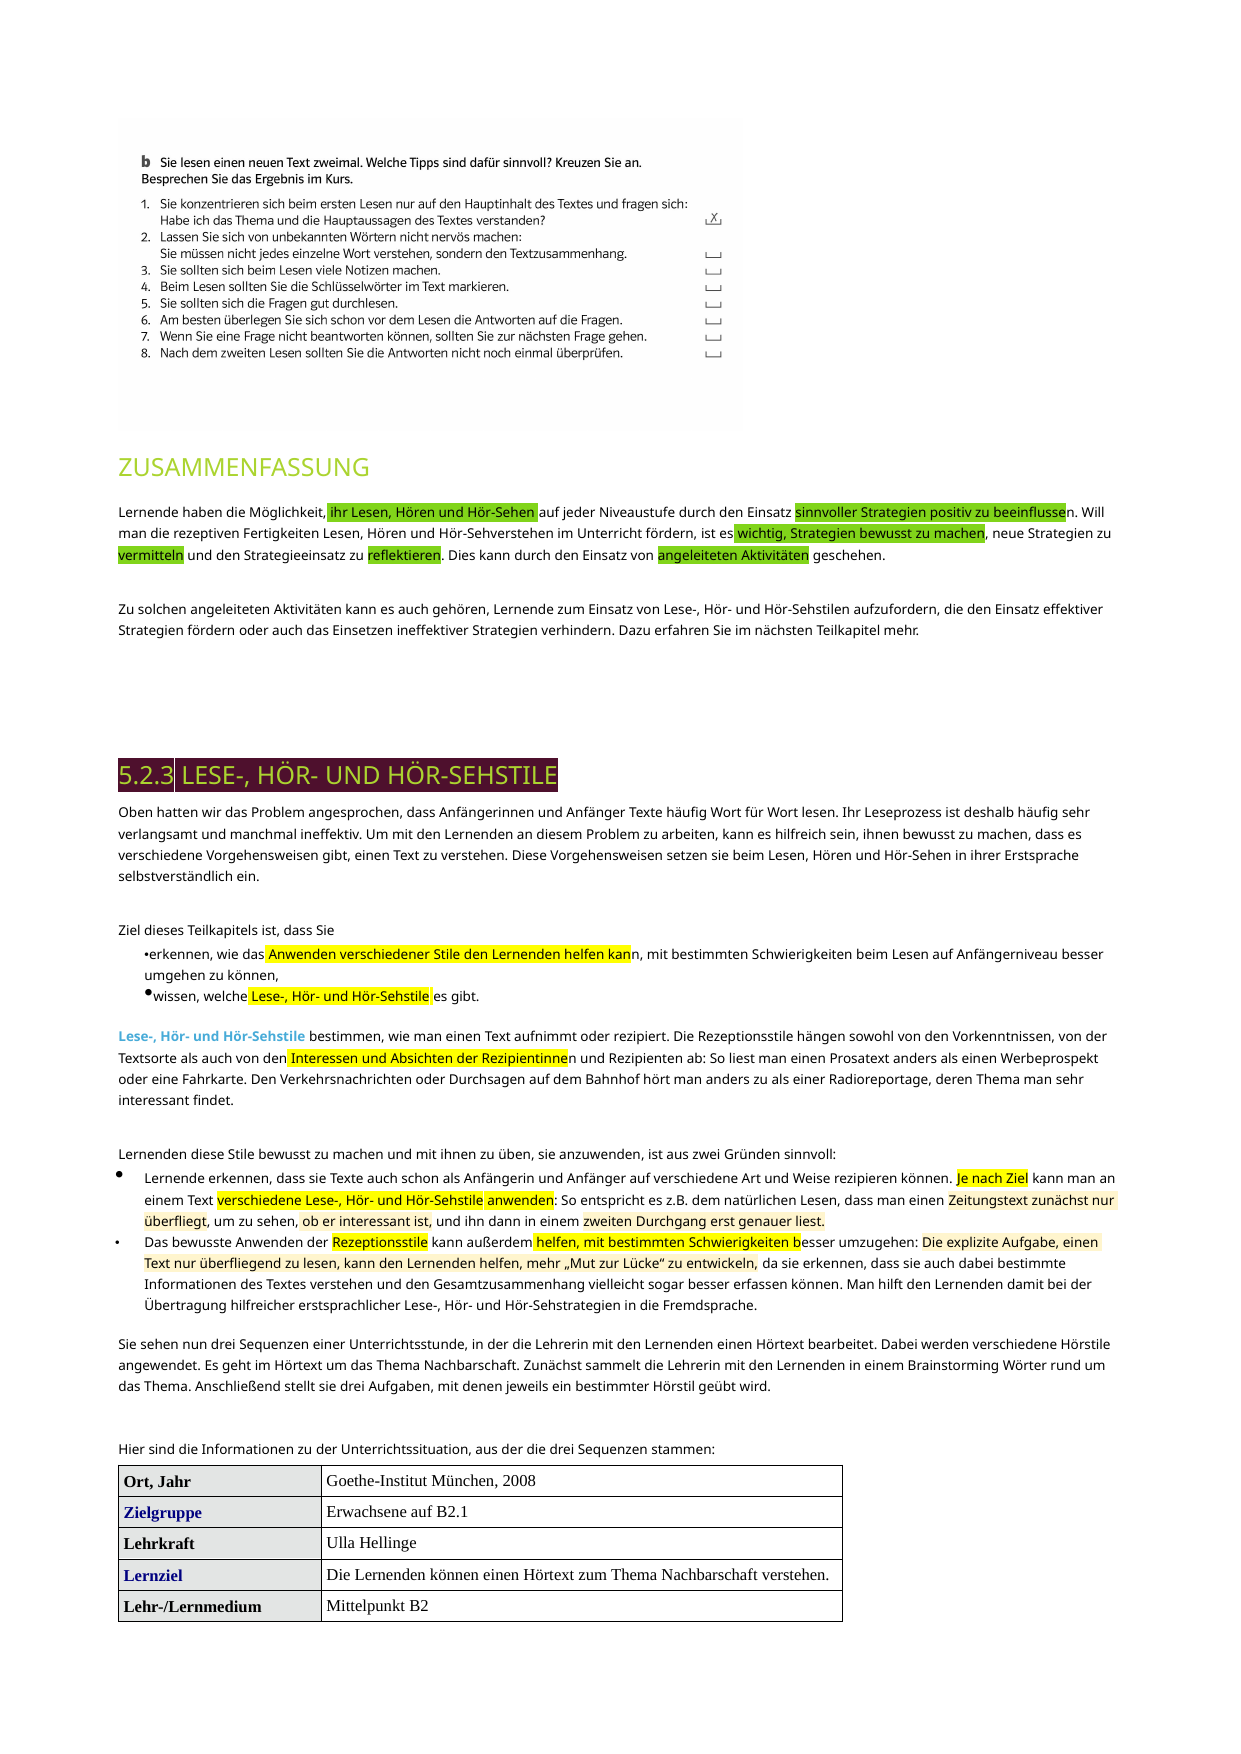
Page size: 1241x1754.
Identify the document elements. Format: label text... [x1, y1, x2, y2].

list Lernende erkennen, dass sie Texte auch schon als Anfängerin und Anfänger auf verschiedene Art und Weise rezipieren können. Je nach Ziel kann man an einem Text verschiedene Lese-, Hör- und Hör-Sehstile anwenden: So entspricht es z.B. dem natürlichen Lesen, dass man einen Zeitungstext zunächst nur überfliegt, um zu sehen, ob er interessant ist, und ihn dann in einem zweiten Durchgang erst genauer liest. [118, 1166, 1122, 1231]
table_cell Lernziel [119, 1560, 321, 1590]
table_cell Zielgruppe [119, 1497, 321, 1527]
text Hier sind die Informationen zu der Unterrichtssituation, aus der die drei Sequenzen stammen: [118, 1431, 1122, 1460]
list wissen, welche Lese-, Hör- und Hör-Sehstile es gibt. [118, 984, 1122, 1007]
table_cell Erwachsene auf B2.1 [322, 1497, 842, 1527]
table_header Goethe-Institut München, 2008 [322, 1466, 842, 1496]
text Sie sehen nun drei Sequenzen einer Unterrichtsstunde, in der die Lehrerin mit den Lernenden einen Hörtext bearbeitet. Dabei werden verschiedene Hörstile angewendet. Es geht im Hörtext um das Thema Nachbarschaft. Zunächst sammelt die Lehrerin mit den Lernenden in einem Brainstorming Wörter rund um das Thema. Anschließend stellt sie drei Aufgaben, mit denen jeweils ein bestimmter Hörstil geübt wird. [118, 1335, 1122, 1396]
text Lernende haben die Möglichkeit, ihr Lesen, Hören und Hör-Sehen auf jeder Niveaustufe durch den Einsatz sinnvoller Strategien positiv zu beeinflussen. Will man die rezeptiven Fertigkeiten Lesen, Hören und Hör-Sehverstehen im Unterricht fördern, ist es wichtig, Strategien bewusst zu machen, neue Strategien zu vermitteln und den Strategieeinsatz zu reflektieren. Dies kann durch den Einsatz von angeleiteten Aktivitäten geschehen. [118, 503, 1122, 564]
table_cell Lehrkraft [119, 1528, 321, 1558]
text Oben hatten wir das Problem angesprochen, dass Anfängerinnen und Anfänger Texte häufig Wort für Wort lesen. Ihr Leseprozess ist deshalb häufig sehr verlangsamt und manchmal ineffektiv. Um mit den Lernenden an diesem Problem zu arbeiten, kann es hilfreich sein, ihnen bewusst zu machen, dass es verschiedene Vorgehensweisen gibt, einen Text zu verstehen. Diese Vorgehensweisen setzen sie beim Lesen, Hören und Hör-Sehen in ihrer Erstsprache selbstverständlich ein. [118, 803, 1122, 885]
text Lernenden diese Stile bewusst zu machen und mit ihnen zu üben, sie anzuwenden, ist aus zwei Gründen sinnvoll: [118, 1145, 1122, 1163]
picture [118, 118, 744, 431]
list Das bewusste Anwenden der Rezeptionsstile kann außerdem helfen, mit bestimmten Schwierigkeiten besser umzugehen: Die explizite Aufgabe, einen Text nur überfliegend zu lesen, kann den Lernenden helfen, mehr „Mut zur Lücke“ zu entwickeln, da sie erkennen, dass sie auch dabei bestimmte Informationen des Textes verstehen und den Gesamtzusammenhang vielleicht sogar besser erfassen können. Man hilft den Lernenden damit bei der Übertragung hilfreicher erstsprachlicher Lese-, Hör- und Hör-Sehstrategien in die Fremdsprache. [118, 1231, 1122, 1314]
text Lese-, Hör- und Hör-Sehstile bestimmen, wie man einen Text aufnimmt oder rezipiert. Die Rezeptionsstile hängen sowohl von den Vorkenntnissen, von der Textsorte als auch von den Interessen und Absichten der Rezipientinnen und Rezipienten ab: So liest man einen Prosatext anders als einen Werbeprospekt oder eine Fahrkarte. Den Verkehrsnachrichten oder Durchsagen auf dem Bahnhof hört man anders zu als einer Radioreportage, deren Thema man sehr interessant findet. [118, 1027, 1122, 1109]
table_cell Lehr-/Lernmedium [119, 1591, 321, 1621]
table_cell Ulla Hellinge [322, 1528, 842, 1558]
text Zu solchen angeleiteten Aktivitäten kann es auch gehören, Lernende zum Einsatz von Lese-, Hör- und Hör-Sehstilen aufzufordern, die den Einsatz effektiver Strategien fördern oder auch das Einsetzen ineffektiver Strategien verhindern. Dazu erfahren Sie im nächsten Teilkapitel mehr. [118, 600, 1122, 639]
list erkennen, wie das Anwenden verschiedener Stile den Lernenden helfen kann, mit bestimmten Schwierigkeiten beim Lesen auf Anfängerniveau besser umgehen zu können, [118, 942, 1122, 984]
text ZUSAMMENFASSUNG [118, 449, 1122, 483]
table_cell Mittelpunkt B2 [322, 1591, 842, 1621]
text Ziel dieses Teilkapitels ist, dass Sie [118, 921, 1122, 939]
table_cell Die Lernenden können einen Hörtext zum Thema Nachbarschaft verstehen. [322, 1560, 842, 1590]
table_header Ort, Jahr [119, 1466, 321, 1496]
subtitle 5.2.3 LESE-, HÖR- UND HÖR-SEHSTILE [118, 758, 1122, 792]
